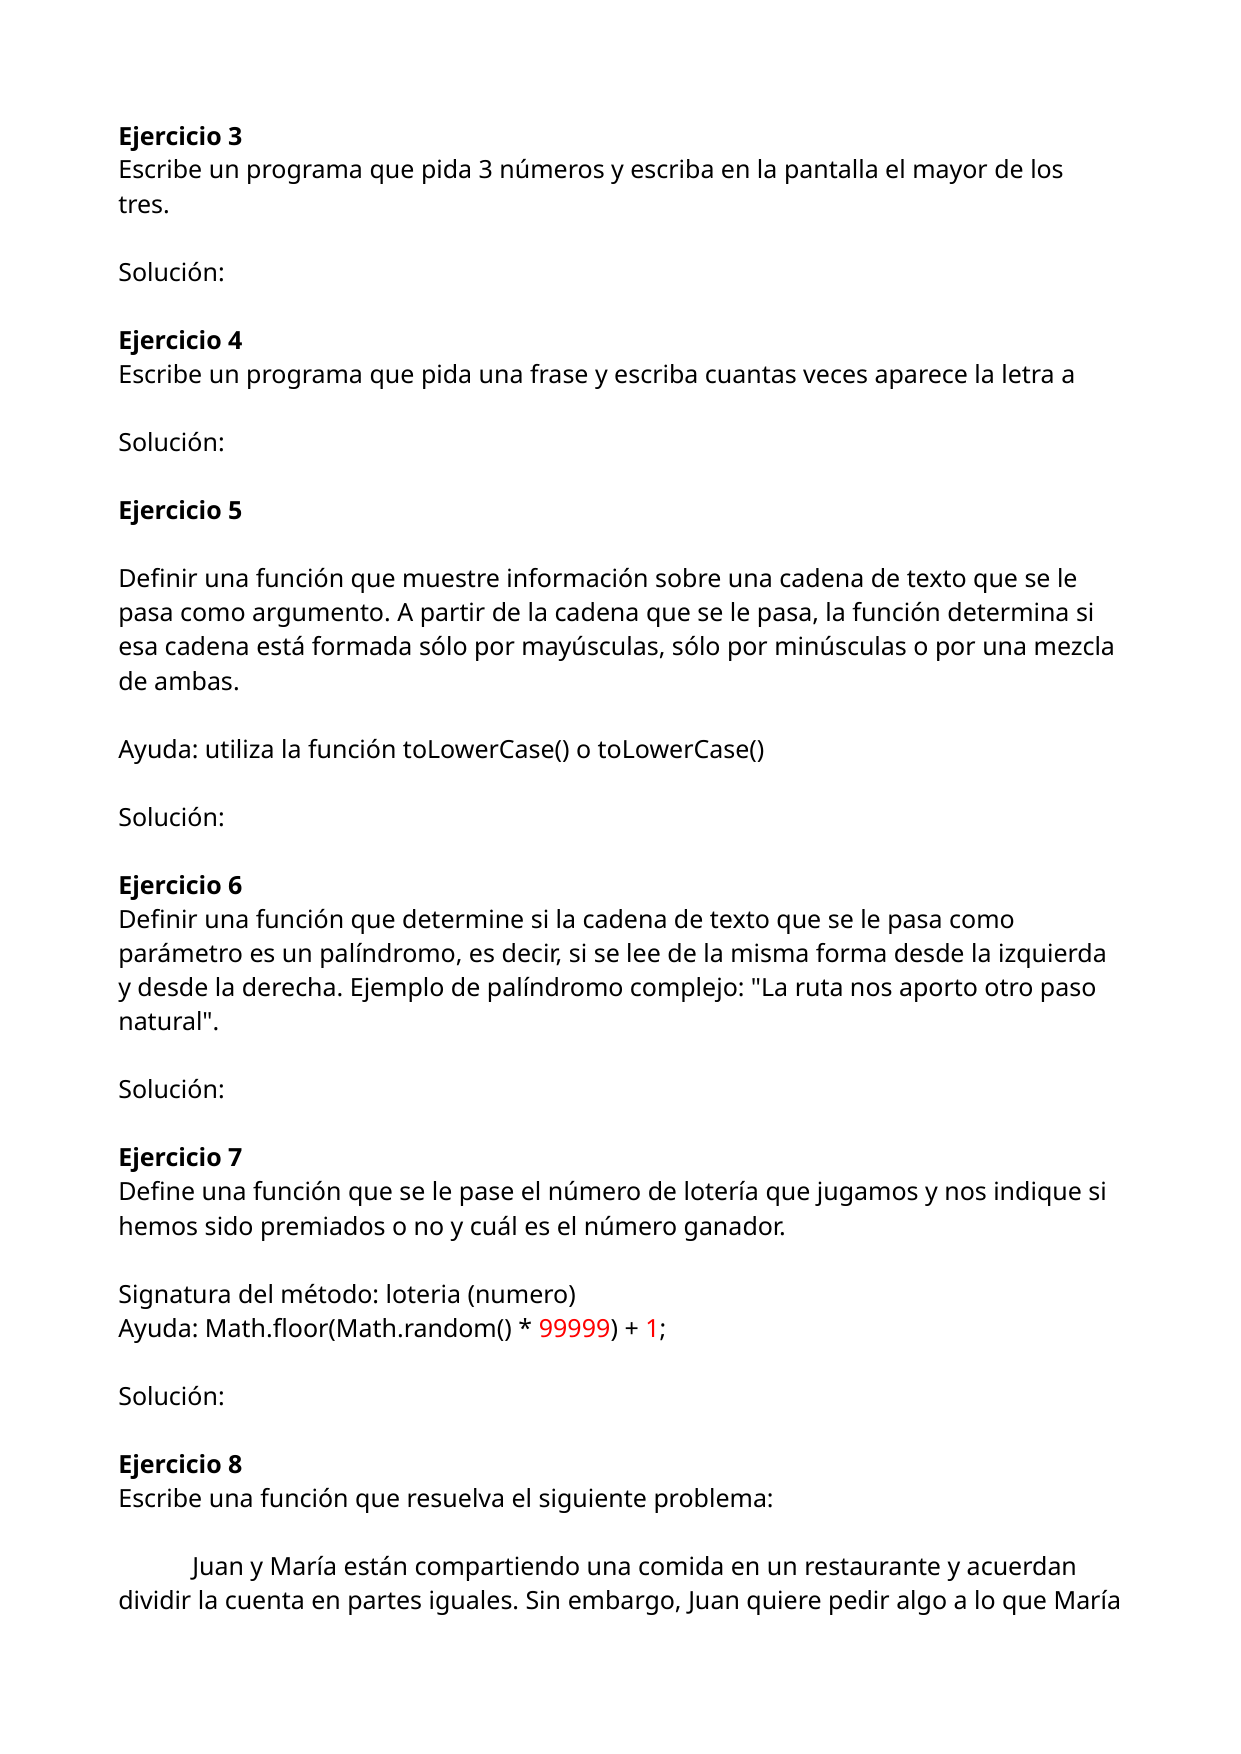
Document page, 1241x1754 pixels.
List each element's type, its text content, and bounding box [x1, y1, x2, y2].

text Escribe un programa que pida una frase y escriba cuantas veces aparece la letra a [118, 357, 1122, 391]
text Solución: [118, 799, 1122, 833]
text Solución: [118, 1378, 1122, 1412]
text Ejercicio 3 [118, 118, 1122, 152]
text Solución: [118, 1072, 1122, 1106]
text Solución: [118, 254, 1122, 288]
text Ejercicio 4 [118, 322, 1122, 357]
text Definir una función que determine si la cadena de texto que se le pasa como parámetro es un palíndromo, es decir, si se lee de la misma forma desde la izquierda y desde la derecha. Ejemplo de palíndromo complejo: "La ruta nos aporto otro paso natural". [118, 902, 1122, 1038]
text Define una función que se le pase el número de lotería que jugamos y nos indique si hemos sido premiados o no y cuál es el número ganador. [118, 1174, 1122, 1242]
text Juan y María están compartiendo una comida en un restaurante y acuerdan dividir la cuenta en partes iguales. Sin embargo, Juan quiere pedir algo a lo que María [118, 1549, 1122, 1617]
text Escribe un programa que pida 3 números y escriba en la pantalla el mayor de los tres. [118, 152, 1122, 220]
text Ejercicio 6 [118, 867, 1122, 902]
text Solución: [118, 425, 1122, 459]
text Ayuda: Math.floor(Math.random() * 99999) + 1; [118, 1310, 1122, 1344]
text Signatura del método: loteria (numero) [118, 1276, 1122, 1310]
text Ayuda: utiliza la función toLowerCase() o toLowerCase() [118, 731, 1122, 765]
text Ejercicio 8 [118, 1447, 1122, 1481]
text Ejercicio 7 [118, 1140, 1122, 1174]
text Ejercicio 5 [118, 493, 1122, 527]
text Definir una función que muestre información sobre una cadena de texto que se le pasa como argumento. A partir de la cadena que se le pasa, la función determina si esa cadena está formada sólo por mayúsculas, sólo por minúsculas o por una mezcla de ambas. [118, 561, 1122, 697]
text Escribe una función que resuelva el siguiente problema: [118, 1481, 1122, 1515]
